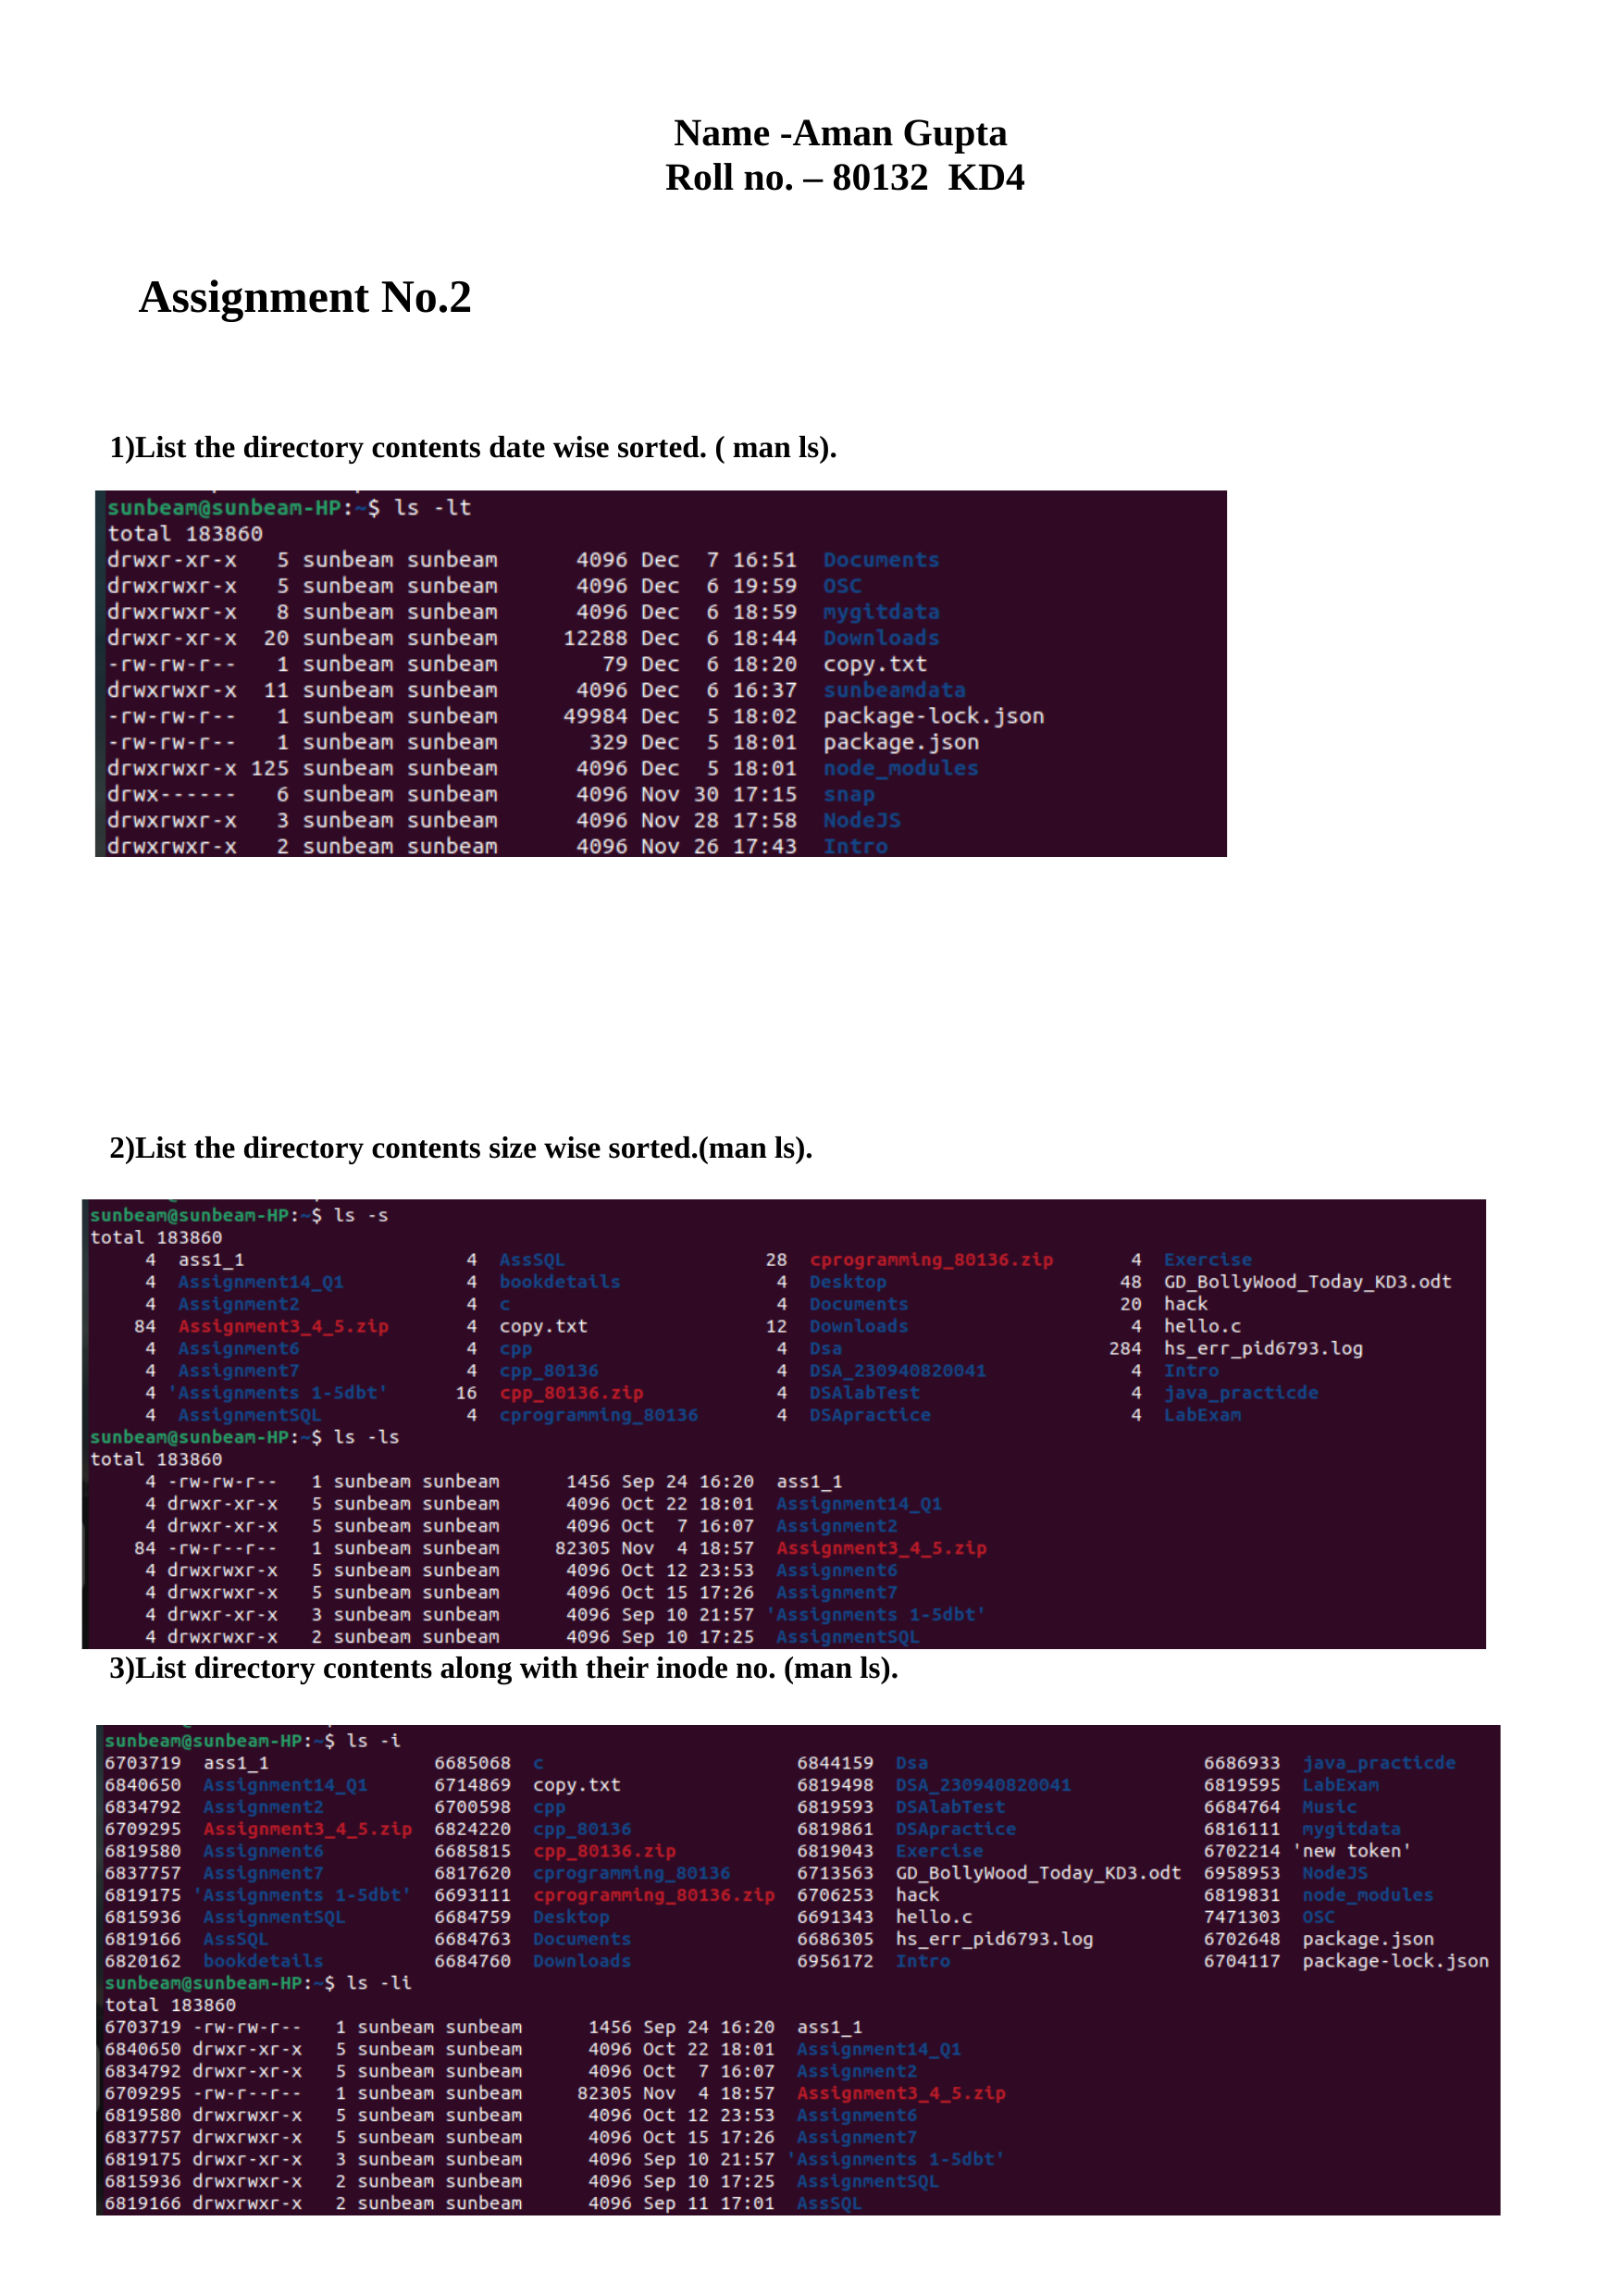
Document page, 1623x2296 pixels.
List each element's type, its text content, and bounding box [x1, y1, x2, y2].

text Roll no. – 80132 KD4 [109, 154, 1514, 198]
text 2)List the directory contents size wise sorted.(man ls). [109, 1129, 1514, 1164]
text 3)List directory contents along with their inode no. (man ls). [109, 1262, 1514, 1684]
text Assignment No.2 [109, 269, 1514, 322]
text 1)List the directory contents date wise sorted. ( man ls). [109, 428, 1514, 464]
text Name -Aman Gupta [109, 109, 1514, 154]
